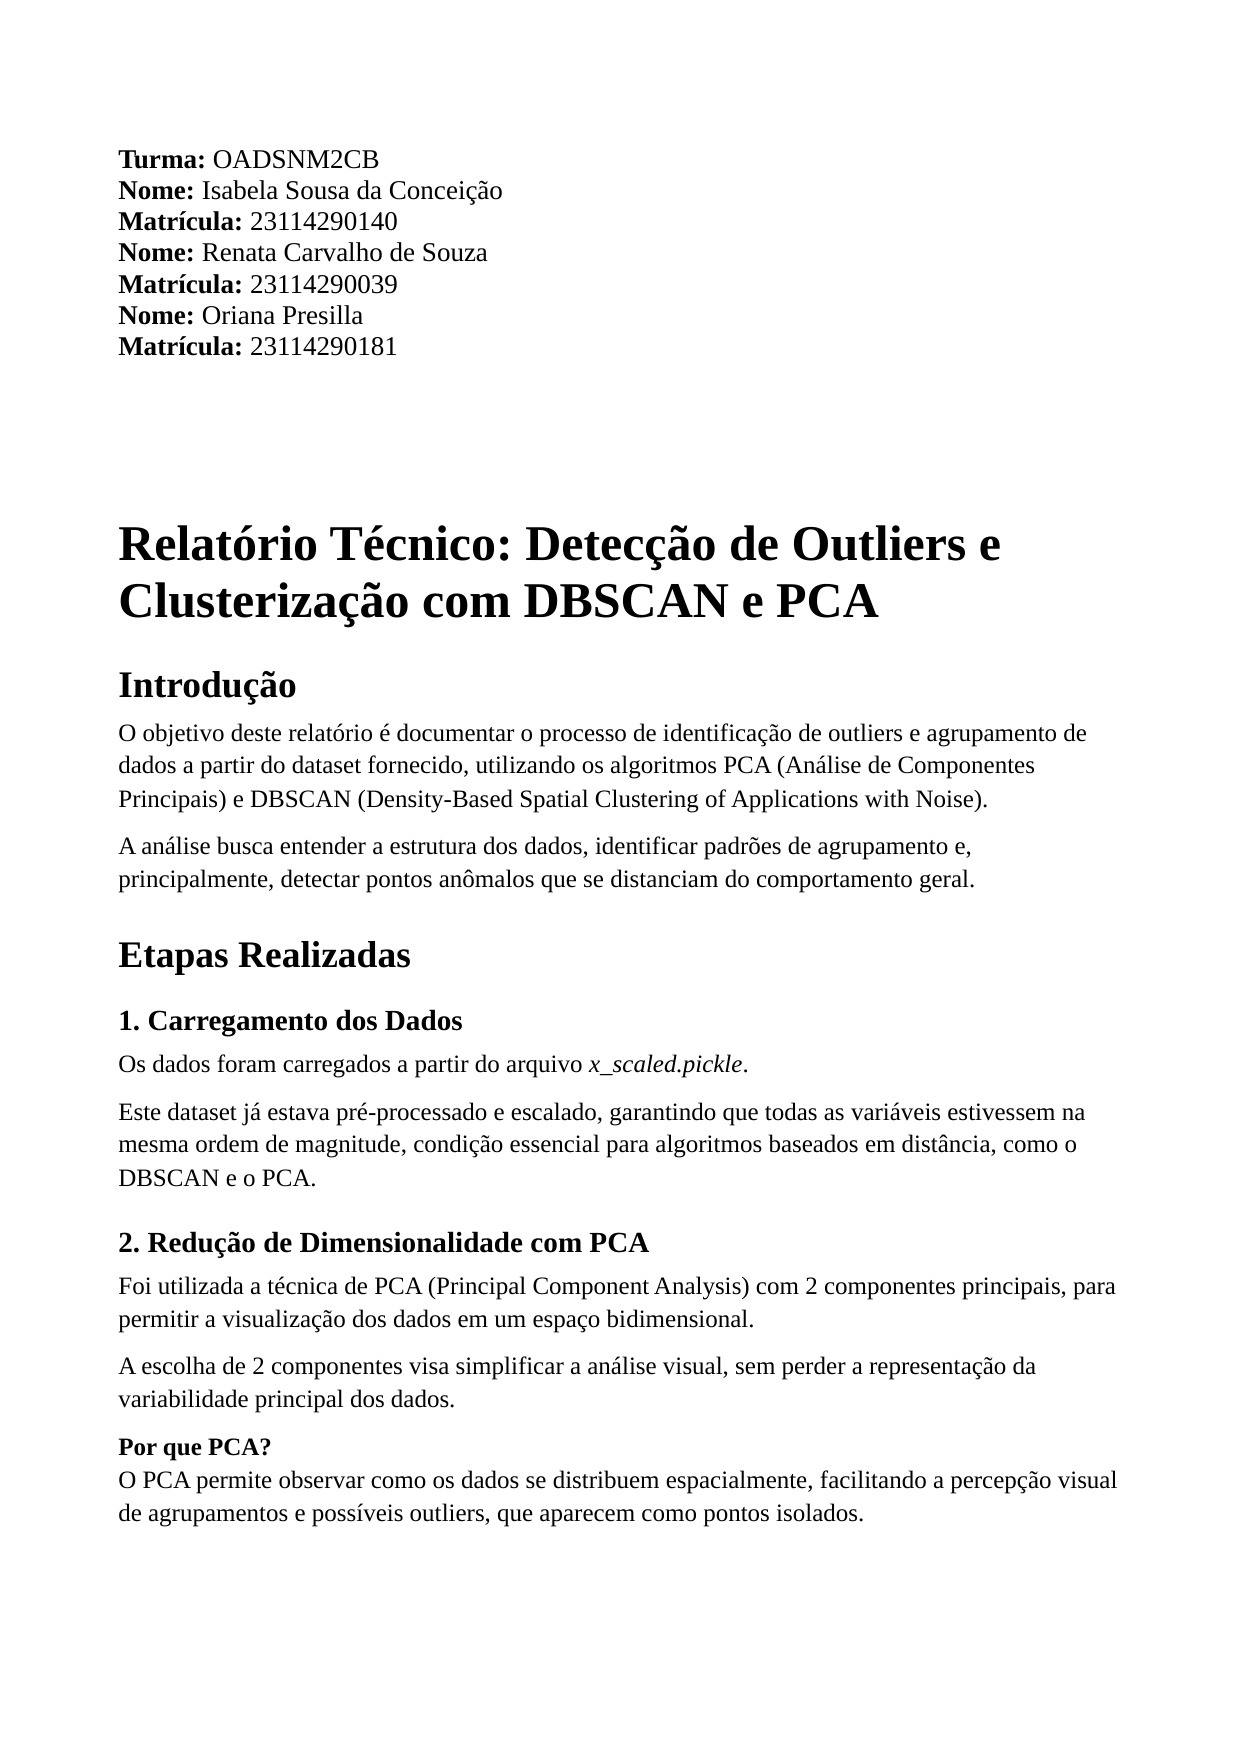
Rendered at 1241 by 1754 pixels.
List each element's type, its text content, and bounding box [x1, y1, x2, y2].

subtitle 1. Carregamento dos Dados [118, 1003, 1122, 1036]
subtitle Turma: OADSNM2CB Nome: Isabela Sousa da Conceição Matrícula: 23114290140 Nome: Renata Carvalho de Souza Matrícula: 23114290039 Nome: Oriana Presilla Matrícula: 23114290181 [118, 143, 1122, 419]
subtitle Etapas Realizadas [118, 933, 1122, 976]
text Este dataset já estava pré-processado e escalado, garantindo que todas as variáveis estivessem na mesma ordem de magnitude, condição essencial para algoritmos baseados em distância, como o DBSCAN e o PCA. [118, 1097, 1122, 1191]
text A escolha de 2 componentes visa simplificar a análise visual, sem perder a representação da variabilidade principal dos dados. [118, 1351, 1122, 1413]
text O objetivo deste relatório é documentar o processo de identificação de outliers e agrupamento de dados a partir do dataset fornecido, utilizando os algoritmos PCA (Análise de Componentes Principais) e DBSCAN (Density-Based Spatial Clustering of Applications with Noise). [118, 718, 1122, 812]
subtitle Relatório Técnico: Detecção de Outliers e Clusterização com DBSCAN e PCA [118, 456, 1122, 629]
subtitle Introdução [118, 662, 1122, 705]
subtitle 2. Redução de Dimensionalidade com PCA [118, 1225, 1122, 1258]
text Os dados foram carregados a partir do arquivo x_scaled.pickle. [118, 1049, 1122, 1078]
text Por que PCA? O PCA permite observar como os dados se distribuem espacialmente, facilitando a percepção visual de agrupamentos e possíveis outliers, que aparecem como pontos isolados. [118, 1432, 1122, 1527]
text A análise busca entender a estrutura dos dados, identificar padrões de agrupamento e, principalmente, detectar pontos anômalos que se distanciam do comportamento geral. [118, 831, 1122, 893]
text Foi utilizada a técnica de PCA (Principal Component Analysis) com 2 componentes principais, para permitir a visualização dos dados em um espaço bidimensional. [118, 1271, 1122, 1333]
